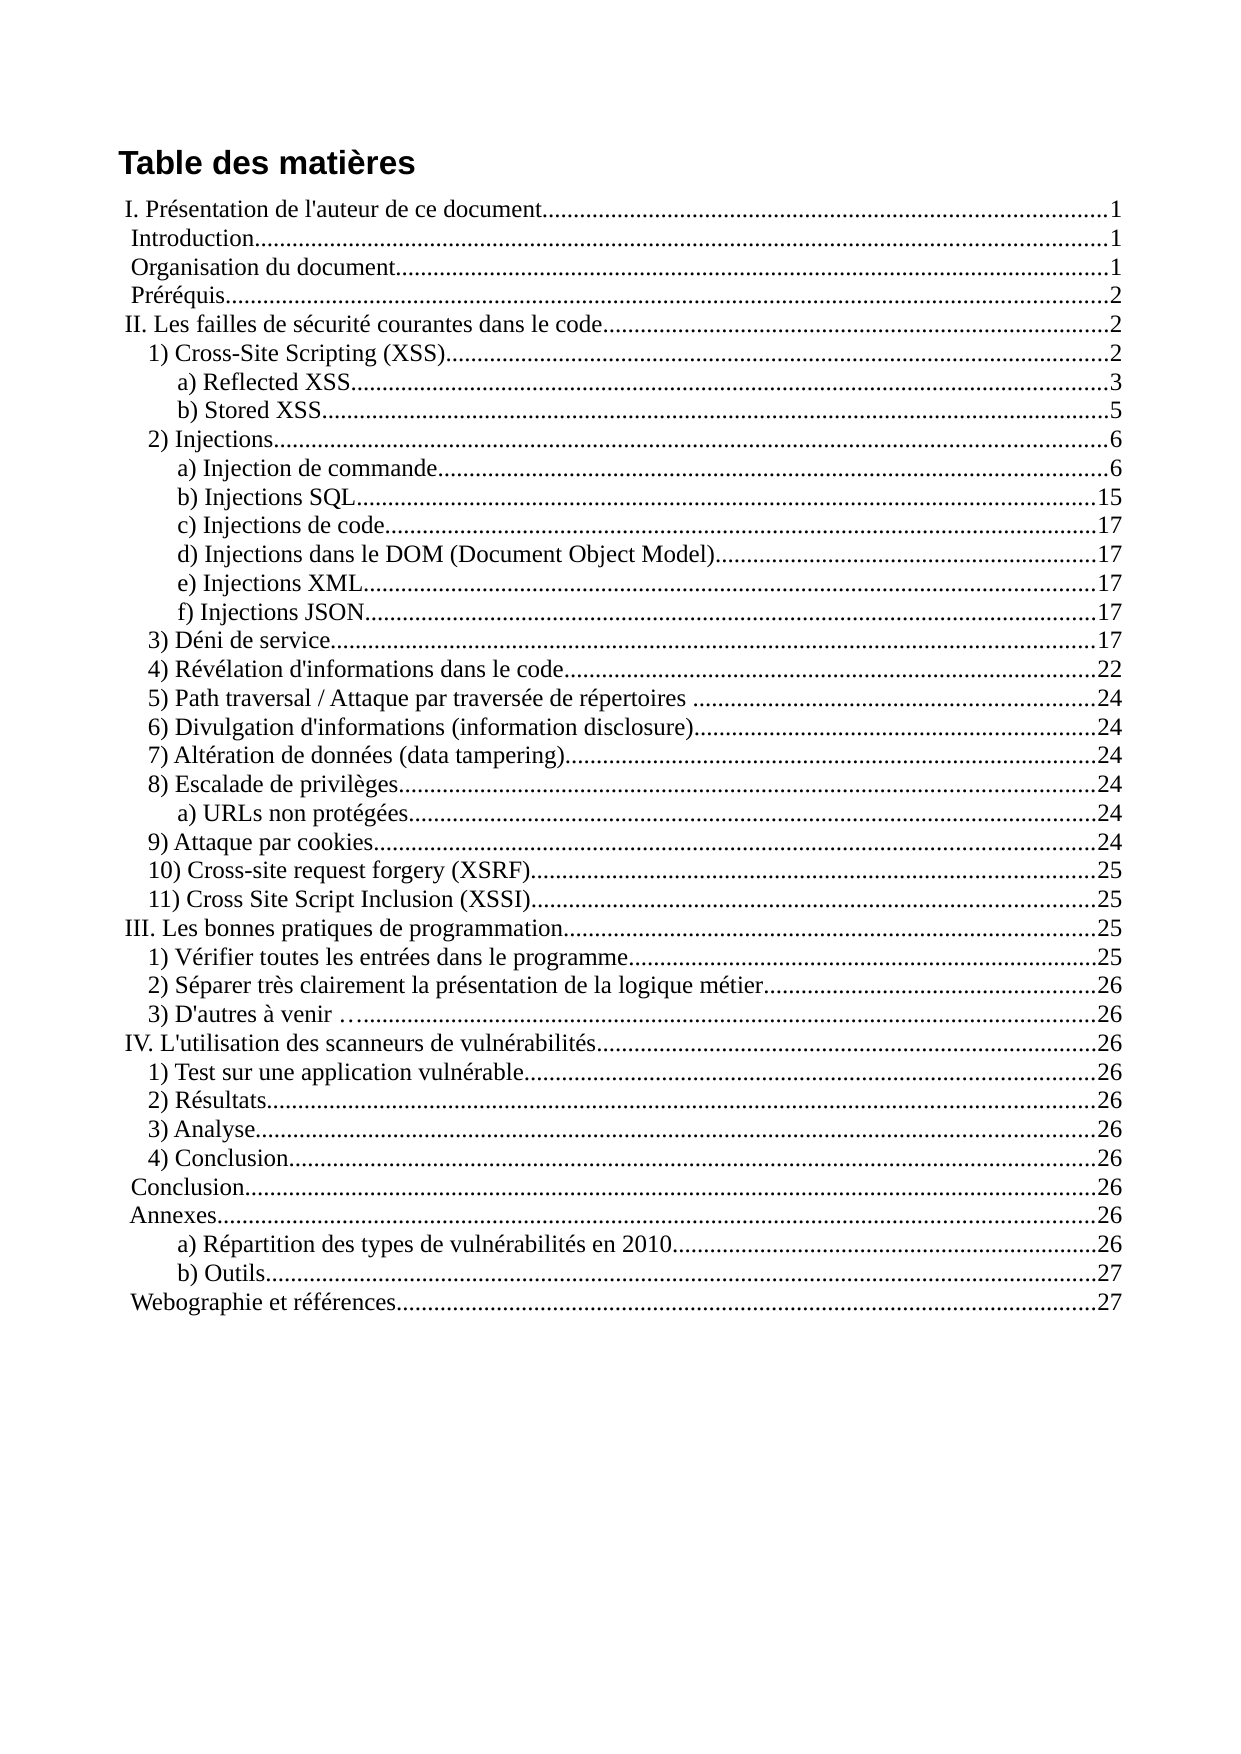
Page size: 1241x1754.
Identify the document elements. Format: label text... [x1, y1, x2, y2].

text 4) Conclusion 26 [148, 1143, 1122, 1172]
subtitle Table des matières [118, 143, 1122, 182]
text d) Injections dans le DOM (Document Object Model) 17 [177, 539, 1122, 568]
text c) Injections de code 17 [177, 510, 1122, 539]
text 2) Injections 6 [148, 424, 1122, 453]
text 4) Révélation d'informations dans le code 22 [148, 654, 1122, 683]
text Organisation du document 1 [118, 252, 1122, 280]
text 3) Analyse 26 [148, 1114, 1122, 1143]
text 10) Cross-site request forgery (XSRF) 25 [148, 855, 1122, 884]
text b) Outils 27 [177, 1258, 1122, 1287]
text a) Injection de commande 6 [177, 453, 1122, 482]
text 1) Test sur une application vulnérable 26 [148, 1057, 1122, 1085]
text Annexes 26 [118, 1200, 1122, 1229]
text a) URLs non protégées 24 [177, 798, 1122, 827]
text 3) Déni de service 17 [148, 625, 1122, 654]
text 8) Escalade de privilèges 24 [148, 769, 1122, 798]
text 7) Altération de données (data tampering) 24 [148, 740, 1122, 769]
text a) Répartition des types de vulnérabilités en 2010. 26 [177, 1229, 1122, 1258]
text Webographie et références 27 [118, 1287, 1122, 1315]
text e) Injections XML 17 [177, 568, 1122, 597]
text 9) Attaque par cookies 24 [148, 827, 1122, 855]
text IV. L'utilisation des scanneurs de vulnérabilités 26 [118, 1028, 1122, 1057]
text a) Reflected XSS 3 [177, 367, 1122, 395]
text b) Injections SQL 15 [177, 482, 1122, 510]
text 11) Cross Site Script Inclusion (XSSI) 25 [148, 884, 1122, 913]
text 2) Séparer très clairement la présentation de la logique métier 26 [148, 970, 1122, 999]
text II. Les failles de sécurité courantes dans le code 2 [118, 309, 1122, 338]
text I. Présentation de l'auteur de ce document 1 [118, 194, 1122, 223]
text Conclusion 26 [118, 1172, 1122, 1200]
text 5) Path traversal / Attaque par traversée de répertoires 24 [148, 683, 1122, 712]
text III. Les bonnes pratiques de programmation 25 [118, 913, 1122, 942]
text Préréquis 2 [118, 280, 1122, 309]
text 6) Divulgation d'informations (information disclosure) 24 [148, 712, 1122, 740]
text 3) D'autres à venir … 26 [148, 999, 1122, 1028]
text f) Injections JSON 17 [177, 597, 1122, 625]
text 1) Cross-Site Scripting (XSS) 2 [148, 338, 1122, 367]
text 1) Vérifier toutes les entrées dans le programme 25 [148, 942, 1122, 970]
text Introduction 1 [118, 223, 1122, 252]
text 2) Résultats 26 [148, 1085, 1122, 1114]
text b) Stored XSS 5 [177, 395, 1122, 424]
